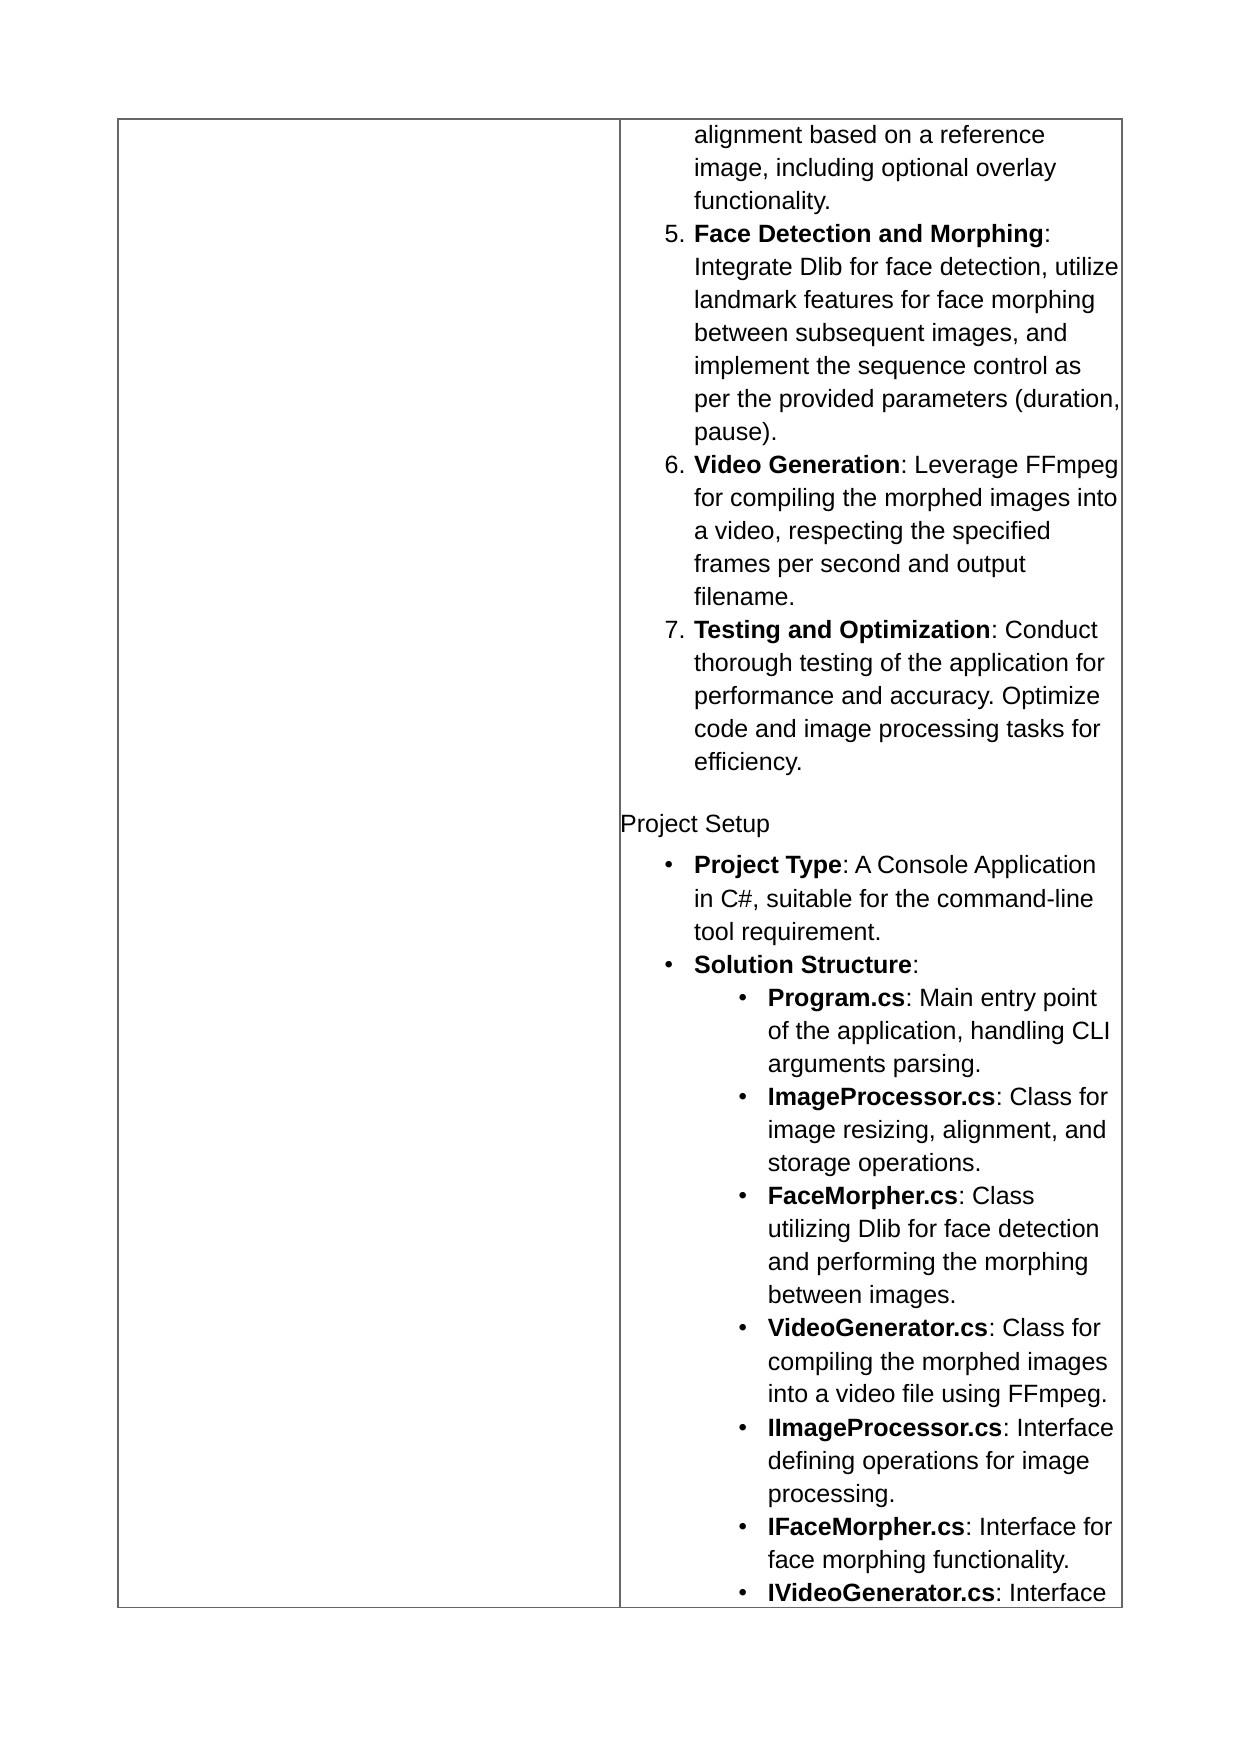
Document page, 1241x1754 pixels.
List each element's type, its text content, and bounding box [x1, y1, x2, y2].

table_cell [119, 120, 619, 1607]
table_cell alignment based on a reference image, including optional overlay functionality. Face Detection and Morphing: Integrate Dlib for face detection, utilize landmark features for face morphing between subsequent images, and implement the sequence control as per the provided parameters (duration, pause). Video Generation: Leverage FFmpeg for compiling the morphed images into a video, respecting the specified frames per second and output filename. Testing and Optimization: Conduct thorough testing of the application for performance and accuracy. Optimize code and image processing tasks for efficiency. Project Setup Project Type: A Console Application in C#, suitable for the command-line tool requirement. Solution Structure: Program.cs: Main entry point of the application, handling CLI arguments parsing. ImageProcessor.cs: Class for image resizing, alignment, and storage operations. FaceMorpher.cs: Class utilizing Dlib for face detection and performing the morphing between images. VideoGenerator.cs: Class for compiling the morphed images into a video file using FFmpeg. IImageProcessor.cs: Interface defining operations for image processing. IFaceMorpher.cs: Interface for face morphing functionality. IVideoGenerator.cs: Interface [621, 120, 1121, 1607]
